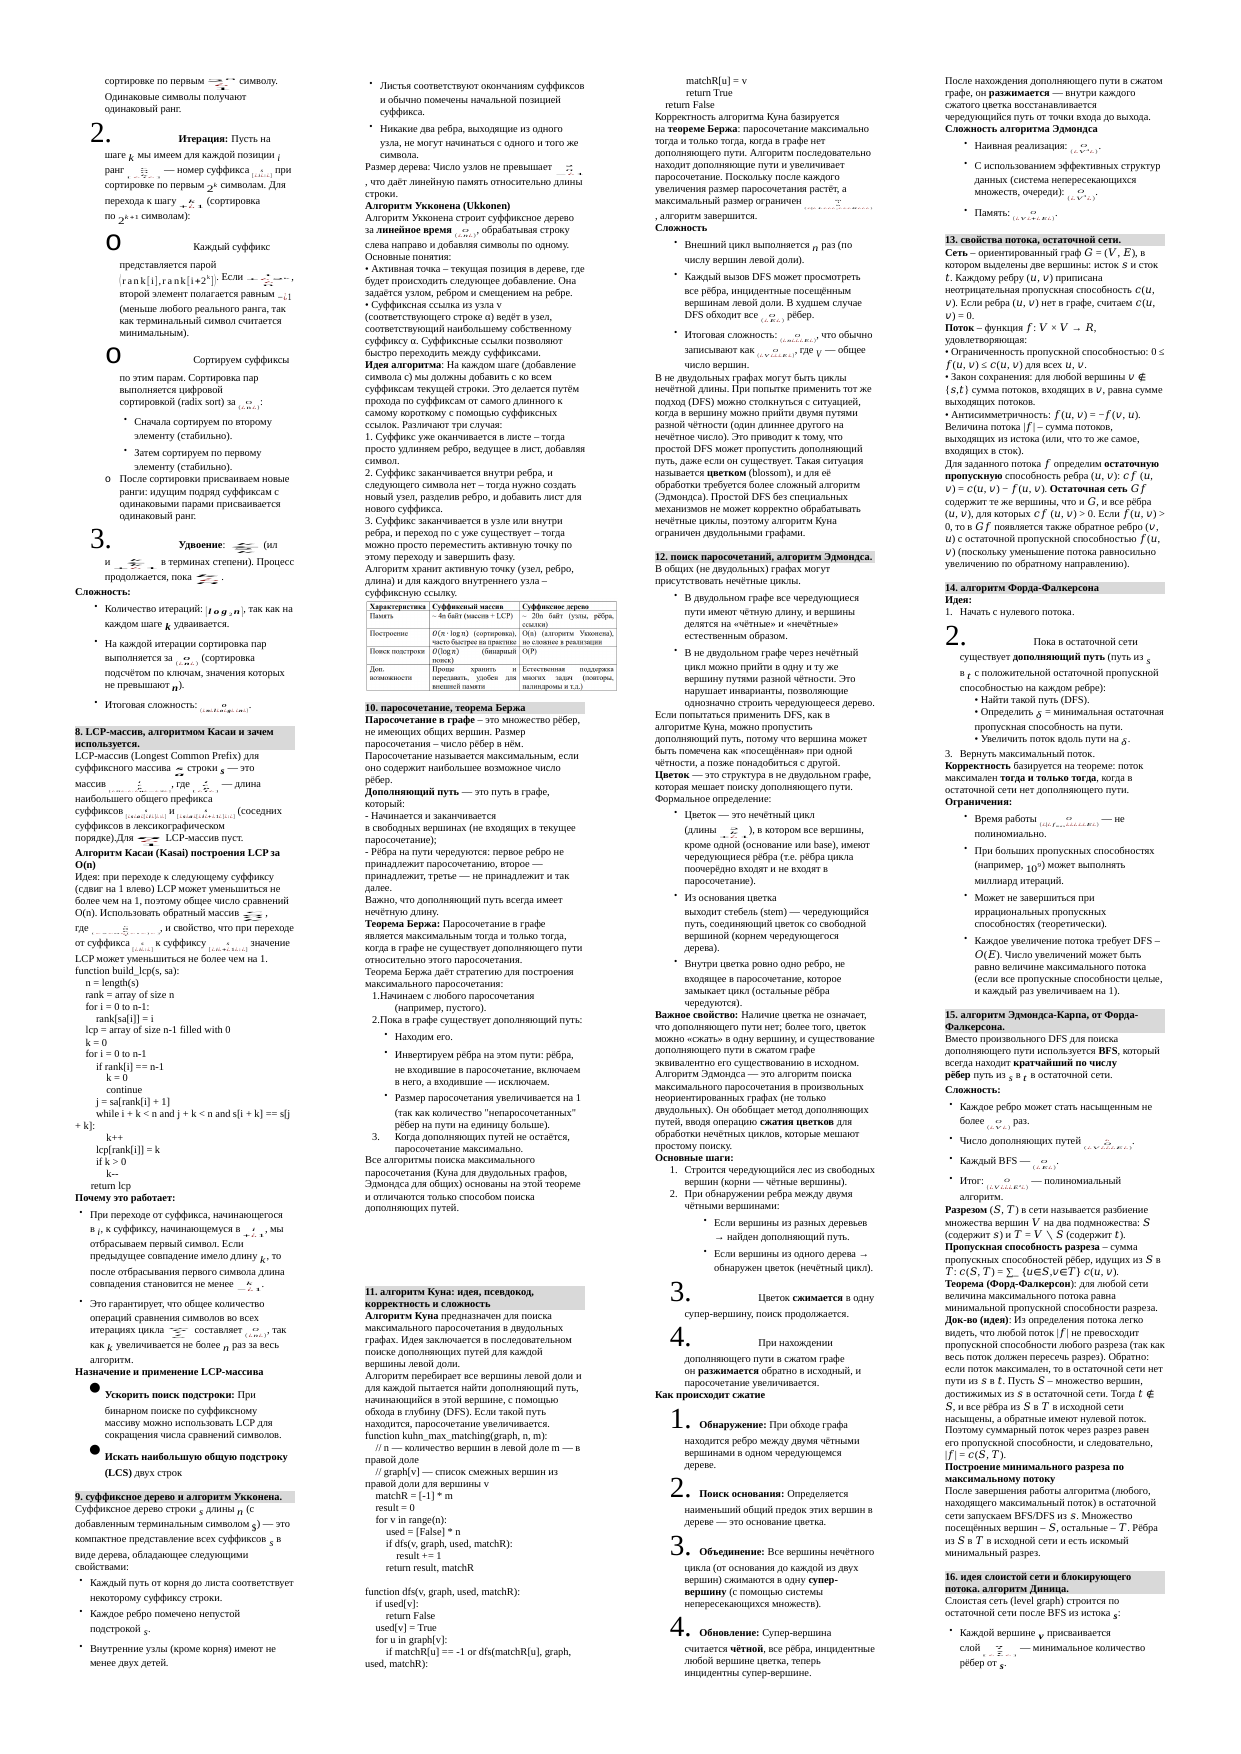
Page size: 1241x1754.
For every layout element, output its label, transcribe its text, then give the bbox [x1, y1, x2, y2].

text Алгоритм Эдмондса — это алгоритм поиска максимального паросочетания в произвольных неориентированных графах (не только двудольных). Он обобщает метод дополняющих путей, вводя операцию сжатия цветков для обработки нечётных циклов, которые мешают простому поиску. [655, 1068, 875, 1152]
list Инициализация (): Сортируем суффиксы по первому символу (по ). Присваиваем каждому суффиксу ранг — порядковый номер при сортировке по первым символу. Одинаковые символы получают одинаковый ранг. [90, 75, 295, 115]
text Алгоритм перебирает все вершины левой доли и для каждой пытается найти дополняющий путь, начинающийся в этой вершине, с помощью обхода в глубину (DFS). Если такой путь находится, паросочетание увеличивается. [365, 1370, 585, 1430]
text • Антисимметричность: 𝑓(𝑢, 𝑣) = −𝑓(𝑣, 𝑢). [945, 408, 1165, 420]
list Поиск основания: Определяется наименьший общий предок этих вершин в дереве — это основание цветка. [669, 1470, 875, 1528]
text matchR = [-1] * m [365, 1490, 585, 1502]
list Затем сортируем по первому элементу (стабильно). [119, 442, 295, 473]
list Размер паросочетания увеличивается на 1 (так как количество "непаросочетанных" рёбер на пути на единицу больше). [380, 1087, 585, 1130]
text 9. суффиксное дерево и алгоритм Укконена. [75, 1491, 295, 1503]
list Каждое ребро может стать насыщенным не более раз. [945, 1096, 1165, 1130]
text Важно, что дополняющий путь всегда имеет нечётную длину. [365, 894, 585, 918]
text • Ограниченность пропускной способностью: 0 ≤ 𝑓(𝑢, 𝑣) ≤ 𝑐(𝑢, 𝑣) для всех 𝑢, 𝑣. [945, 346, 1165, 371]
list Внешний цикл выполняется раз (по числу вершин левой доли). [669, 234, 875, 266]
list Удвоение: (или в терминах степени). Процесс продолжается, пока . [90, 522, 295, 586]
text Сеть – ориентированный граф 𝐺 = (𝑉, 𝐸), в котором выделены две вершины: исток 𝑠 и сток 𝑡. Каждому ребру (𝑢, 𝑣) приписана неотрицательная пропускная способность 𝑐(𝑢, 𝑣). Если ребра (𝑢, 𝑣) нет в графе, считаем 𝑐(𝑢, 𝑣) = 0. [945, 246, 1165, 321]
list Строится чередующийся лес из свободных вершин (корни — чётные вершины). [669, 1164, 875, 1188]
text Почему это работает: [75, 1192, 295, 1204]
text Идея: при переходе к следующему суффиксу (сдвиг на 1 влево) LCP может уменьшиться не более чем на 1, поэтому общее число сравнений O(n). Использовать обратный массив , где , и свойство, что при переходе от суффикса к суффиксу значение LCP может уменьшиться не более чем на 1. [75, 871, 295, 964]
text Разрезом (𝑆, 𝑇) в сети называется разбиение множества вершин 𝑉 на два подмножества: 𝑆 (содержит 𝑠) и 𝑇 = 𝑉 ∖ 𝑆 (содержит 𝑡). Пропускная способность разреза – сумма пропускных способностей рёбер, идущих из 𝑆 в 𝑇: 𝑐(𝑆, 𝑇) = ∑_ {𝑢∈𝑆,𝑣∈𝑇} 𝑐(𝑢, 𝑣). [945, 1203, 1165, 1278]
text Корректность базируется на теореме: поток максимален тогда и только тогда, когда в остаточной сети нет дополняющего пути. [945, 760, 1165, 796]
text rank[sa[i]] = i [75, 1012, 295, 1024]
text function kuhn_max_matching(graph, n, m): [365, 1430, 585, 1442]
text Все алгоритмы поиска максимального паросочетания (Куна для двудольных графов, Эдмондса для общих) основаны на этой теореме и отличаются только способом поиска дополняющих путей. [365, 1154, 585, 1214]
text 1. Суффикс уже оканчивается в листе – тогда просто удлиняем ребро, ведущее в лист, добавляя символ. [365, 431, 585, 467]
text Идея: [945, 594, 1165, 606]
list Итерация: Пусть на шаге мы имеем для каждой позиции ранг — номер суффикса при сортировке по первым символам. Для перехода к шагу (сортировка по символам): [90, 115, 295, 226]
text Цветок — это структура в не двудольном графе, которая мешает поиску дополняющего пути. Формальное определение: [655, 768, 875, 804]
list Вернуть максимальный поток. [945, 748, 1165, 760]
list Из основания цветка выходит стебель (stem) — чередующийся путь, соединяющий цветок со свободной вершиной (корнем чередующегося дерева). [669, 887, 875, 953]
list Это гарантирует, что общее количество операций сравнения символов во всех итерациях цикла составляет , так как увеличивается не более раз за весь алгоритм. [75, 1292, 295, 1366]
text LCP-массив (Longest Common Prefix) для суффиксного массива строки — это массив , где — длина наибольшего общего префикса суффиксов и (соседних суффиксов в лексикографическом порядке).Для LCP-массив пуст. [75, 750, 295, 847]
text if rank[i] == n-1 [75, 1060, 295, 1072]
text function dfs(v, graph, used, matchR): [365, 1586, 585, 1597]
list Итог: — полиномиальный алгоритм. [945, 1170, 1165, 1203]
text result = 0 [365, 1502, 585, 1514]
text for u in graph[v]: [365, 1633, 585, 1645]
text k-- [75, 1168, 295, 1180]
text Основные шаги: [655, 1152, 875, 1164]
list Итоговая сложность: , что обычно записывают как , где — общее число вершин. [669, 324, 875, 371]
list Начинаем с любого паросочетания (например, пустого). [372, 989, 585, 1013]
text for i = 0 to n-1: [75, 1000, 295, 1012]
list Если вершины из разных деревьев → найден дополняющий путь. [699, 1212, 875, 1243]
text result += 1 [365, 1549, 585, 1562]
text • Суффиксная ссылка из узла v (соответствующего строке α) ведёт в узел, соответствующий наибольшему собственному суффиксу α. Суффиксные ссылки позволяют быстро переходить между суффиксами. [365, 299, 585, 359]
list Обновление: Супер-вершина считается чётной, все рёбра, инцидентные любой вершине цветка, теперь инцидентны супер-вершине. [669, 1609, 875, 1679]
text return False [655, 99, 875, 111]
list Инвертируем рёбра на этом пути: рёбра, не входившие в паросочетание, включаем в него, а входившие — исключаем. [380, 1044, 585, 1087]
list Каждый суффикс представляется парой . Если , второй элемент полагается равным (меньше любого реального ранга, так как терминальный символ считается минимальным). [104, 226, 295, 339]
text // graph[v] — список смежных вершин из правой доли для вершины v [365, 1466, 585, 1490]
text return True [655, 87, 875, 99]
text Для заданного потока 𝑓 определим остаточную пропускную способность ребра (𝑢, 𝑣): 𝑐𝑓 (𝑢, 𝑣) = 𝑐(𝑢, 𝑣) − 𝑓(𝑢, 𝑣). Остаточная сеть 𝐺𝑓 содержит те же вершины, что и 𝐺, и все рёбра (𝑢, 𝑣), для которых 𝑐𝑓 (𝑢, 𝑣) > 0. Если 𝑓(𝑢, 𝑣) > 0, то в 𝐺𝑓 появляется также обратное ребро (𝑣, 𝑢) с остаточной пропускной способностью 𝑓(𝑢, 𝑣) (поскольку уменьшение потока равносильно увеличению по обратному направлению). [945, 457, 1165, 570]
text j = sa[rank[i] + 1] [75, 1096, 295, 1108]
text Сложность: [945, 1084, 1165, 1096]
list Сначала сортируем по второму элементу (стабильно). [119, 411, 295, 442]
list Каждой вершине присваивается слой — минимальное количество рёбер от . [945, 1622, 1165, 1672]
text used[v] = True [365, 1621, 585, 1633]
text Идея алгоритма: На каждом шаге (добавление символа c) мы должны добавить c ко всем суффиксам текущей строки. Это делается путём прохода по суффиксам от самого длинного к самому короткому с помощью суффиксных ссылок. Различают три случая: [365, 359, 585, 431]
text 3. Суффикс заканчивается в узле или внутри ребра, и переход по c уже существует – тогда можно просто переместить активную точку по этому переходу и завершить фазу. [365, 515, 585, 563]
list В двудольном графе все чередующиеся пути имеют чётную длину, и вершины делятся на «чётные» и «нечётные» естественным образом. [669, 587, 875, 642]
text Важное свойство: Наличие цветка не означает, что дополняющего пути нет; более того, цветок можно «сжать» в одну вершину, и существование дополняющего пути в сжатом графе эквивалентно его существованию в исходном. [655, 1008, 875, 1068]
text 16. идея слоистой сети и блокирующего потока. алгоритм Диница. [945, 1571, 1165, 1594]
text for i = 0 to n-1 [75, 1048, 295, 1060]
text Теорема (Форд‑Фалкерсон): для любой сети величина максимального потока равна минимальной пропускной способности разреза. [945, 1278, 1165, 1314]
list Цветок сжимается в одну супер-вершину, поиск продолжается. [669, 1274, 875, 1319]
text Док-во (идея): Из определения потока легко видеть, что любой поток |𝑓| не превосходит пропускной способности любого разреза (так как весь поток должен пересечь разрез). Обратно: если поток максимален, то в остаточной сети нет пути из 𝑠 в 𝑡. Пусть 𝑆 – множество вершин, достижимых из 𝑠 в остаточной сети. Тогда 𝑡 ∉ 𝑆, и все рёбра из 𝑆 в 𝑇 в исходной сети насыщены, а обратные имеют нулевой поток. Поэтому суммарный поток через разрез равен его пропускной способности, и следовательно, |𝑓| = 𝑐(𝑆, 𝑇). [945, 1314, 1165, 1461]
list Каждое увеличение потока требует DFS – 𝑂(𝐸). Число увеличений может быть равно величине максимального потока (если все пропускные способности целые, и каждый раз увеличиваем на 1). [959, 929, 1165, 997]
list Каждый путь от корня до листа соответствует некоторому суффиксу строки. [75, 1572, 295, 1603]
text 10. паросочетание, теорема Бержа [365, 702, 585, 714]
list Каждый BFS — . [945, 1150, 1165, 1170]
list Время работы — не полиномиально. [959, 808, 1165, 840]
text Слоистая сеть (level graph) строится по остаточной сети после BFS из истока : [945, 1594, 1165, 1622]
text Размер дерева: Число узлов не превышает , что даёт линейную память относительно длины строки. [365, 161, 585, 200]
list Внутренние узлы (кроме корня) имеют не менее двух детей. [75, 1637, 295, 1668]
text В не двудольных графах могут быть циклы нечётной длины. При попытке применить тот же подход (DFS) можно столкнуться с ситуацией, когда в вершину можно прийти двумя путями разной чётности (один длиннее другого на нечётное число). Это приводит к тому, что простой DFS может пропустить дополняющий путь, даже если он существует. Такая ситуация называется цветком (blossom), и для её обработки требуется более сложный алгоритм (Эдмондса). Простой DFS без специальных механизмов не может корректно обрабатывать нечётные циклы, поэтому алгоритм Куна ограничен двудольными графами. [655, 371, 875, 539]
list Каждый вызов DFS может просмотреть все рёбра, инцидентные посещённым вершинам левой доли. В худшем случае DFS обходит все рёбер. [669, 266, 875, 324]
text - Начинается и заканчивается в свободных вершинах (не входящих в текущее паросочетание); [365, 810, 585, 846]
list В не двудольном графе через нечётный цикл можно прийти в одну и ту же вершину путями разной чётности. Это нарушает инварианты, позволяющие однозначно строить чередующееся дерево. [669, 642, 875, 709]
list Внутри цветка ровно одно ребро, не входящее в паросочетание, которое замыкает цикл (остальные рёбра чередуются). [669, 953, 875, 1008]
text • Закон сохранения: для любой вершины 𝑣 ∉ {𝑠,𝑡} сумма потоков, входящих в 𝑣, равна сумме выходящих потоков. [945, 371, 1165, 408]
text Теорема Бержа: Паросочетание в графе является максимальным тогда и только тогда, когда в графе не существует дополняющего пути относительно этого паросочетания. [365, 918, 585, 966]
text Назначение и применение LCP-массива [75, 1366, 295, 1378]
text Величина потока |𝑓| – сумма потоков, выходящих из истока (или, что то же самое, входящих в сток). [945, 420, 1165, 457]
text 15. алгоритм Эдмондса-Карпа, от Форда-Фалкерсона. [945, 1009, 1165, 1033]
text while i + k < n and j + k < n and s[i + k] == s[j + k]: [75, 1108, 295, 1132]
text Сложность [655, 222, 875, 234]
list Пока в остаточной сети существует дополняющий путь (путь из в с положительной остаточной пропускной способностью на каждом ребре): [945, 618, 1165, 693]
text Основные понятия: [365, 251, 585, 263]
text continue [75, 1084, 295, 1096]
text • Активная точка – текущая позиция в дереве, где будет происходить следующее добавление. Она задаётся узлом, ребром и смещением на ребре. [365, 263, 585, 299]
list После сортировки присваиваем новые ранги: идущим подряд суффиксам с одинаковыми парами присваивается одинаковый ранг. [104, 473, 295, 522]
text used = [False] * n [365, 1526, 585, 1538]
text - Рёбра на пути чередуются: первое ребро не принадлежит паросочетанию, второе — принадлежит, третье — не принадлежит и так далее. [365, 846, 585, 894]
text k = 0 [75, 1036, 295, 1048]
list При обнаружении ребра между двумя чётными вершинами: [669, 1188, 875, 1212]
text return lcp [75, 1180, 295, 1192]
text Теорема Бержа даёт стратегию для построения максимального паросочетания: [365, 966, 585, 989]
text lcp[rank[i]] = k [75, 1144, 295, 1156]
text Алгоритм Куна предназначен для поиска максимального паросочетания в двудольных графах. Идея заключается в последовательном поиске дополняющих путей для каждой вершины левой доли. [365, 1310, 585, 1370]
text if k > 0 [75, 1156, 295, 1168]
text • Увеличить поток вдоль пути на . [974, 733, 1165, 748]
text Сложность алгоритма Эдмондса [945, 123, 1165, 135]
list Листья соответствуют окончаниям суффиксов и обычно помечены начальной позицией суффикса. [365, 75, 585, 118]
list Каждое ребро помечено непустой подстрокой . [75, 1603, 295, 1637]
text if dfs(v, graph, used, matchR): [365, 1538, 585, 1549]
text matchR[u] = v [655, 75, 875, 87]
text • Найти такой путь (DFS). [974, 693, 1165, 706]
text Алгоритм Укконена (Ukkonen) [365, 200, 585, 212]
list Память: . [959, 202, 1165, 222]
list Пока в графе существует дополняющий путь: [372, 1013, 585, 1026]
text Паросочетание в графе – это множество рёбер, не имеющих общих вершин. Размер паросочетания – число рёбер в нём. Паросочетание называется максимальным, если оно содержит наибольшее возможное число рёбер. [365, 714, 585, 786]
text Алгоритм Укконена строит суффиксное дерево за линейное время , обрабатывая строку слева направо и добавляя символы по одному. [365, 212, 585, 251]
text После завершения работы алгоритма (любого, находящего максимальный поток) в остаточной сети запускаем BFS/DFS из 𝑠. Множество посещённых вершин – 𝑆, остальные – 𝑇. Рёбра из 𝑆 в 𝑇 в исходной сети и есть искомый минимальный разрез. [945, 1485, 1165, 1558]
text 2. Суффикс заканчивается внутри ребра, и следующего символа нет – тогда нужно создать новый узел, разделив ребро, и добавить лист для нового суффикса. [365, 467, 585, 515]
list Итоговая сложность: . [90, 694, 295, 714]
text Сложность: [75, 586, 295, 598]
list Объединение: Все вершины нечётного цикла (от основания до каждой из двух вершин) сжимаются в одну супер-вершину (с помощью системы непересекающихся множеств). [669, 1528, 875, 1609]
text 8. LCP-массив, алгоритмом Касаи и зачем используется. [75, 726, 295, 750]
text Алгоритм хранит активную точку (узел, ребро, длина) и для каждого внутреннего узла – суффиксную ссылку. [365, 563, 585, 598]
list Искать наибольшую общую подстроку (LCS) двух строк [90, 1440, 295, 1479]
list Сортируем суффиксы по этим парам. Сортировка пар выполняется цифровой сортировкой (radix sort) за : [104, 339, 295, 411]
list Может не завершиться при иррациональных пропускных способностях (теоретически). [959, 887, 1165, 929]
list Если вершины из одного дерева → обнаружен цветок (нечётный цикл). [699, 1243, 875, 1274]
text k = 0 [75, 1072, 295, 1084]
text Построение минимального разреза по максимальному потоку [945, 1461, 1165, 1485]
list Количество итераций: , так как на каждом шаге удваивается. [90, 598, 295, 633]
text Корректность алгоритма Куна базируется на теореме Бержа: паросочетание максимально тогда и только тогда, когда в графе нет дополняющего пути. Алгоритм последовательно находит дополняющие пути и увеличивает паросочетание. Поскольку после каждого увеличения размер паросочетания растёт, а максимальный размер ограничен , алгоритм завершится. [655, 111, 875, 222]
list На каждой итерации сортировка пар выполняется за (сортировка подсчётом по ключам, значения которых не превышают ). [90, 633, 295, 694]
text 14. алгоритм Форда-Фалкерсона [945, 582, 1165, 594]
text Алгоритм Касаи (Kasai) построения LCP за O(n) [75, 847, 295, 871]
list При нахождении дополняющего пути в сжатом графе он разжимается обратно в исходный, и паросочетание увеличивается. [669, 1319, 875, 1389]
text Ограничения: [945, 796, 1165, 808]
text • Определить = минимальная остаточная пропускная способность на пути. [974, 706, 1165, 733]
text 13. свойства потока, остаточной сети. [945, 234, 1165, 246]
text return False [365, 1609, 585, 1621]
list Обнаружение: При обходе графа находится ребро между двумя чётными вершинами в одном чередующемся дереве. [669, 1401, 875, 1470]
list С использованием эффективных структур данных (система непересекающихся множеств, очереди): . [959, 155, 1165, 202]
text if used[v]: [365, 1597, 585, 1609]
list Находим его. [380, 1026, 585, 1044]
text k++ [75, 1132, 295, 1144]
text Как происходит сжатие [655, 1389, 875, 1401]
text В общих (не двудольных) графах могут присутствовать нечётные циклы. [655, 563, 875, 587]
list Когда дополняющих путей не остаётся, паросочетание максимально. [372, 1130, 585, 1154]
text 12. поиск паросочетаний, алгоритм Эдмондса. [655, 551, 875, 563]
text function build_lcp(s, sa): [75, 964, 295, 976]
text if matchR[u] == -1 or dfs(matchR[u], graph, used, matchR): [365, 1645, 585, 1669]
list Число дополняющих путей . [945, 1130, 1165, 1150]
text rank = array of size n [75, 988, 295, 1000]
list Никакие два ребра, выходящие из одного узла, не могут начинаться с одного и того же символа. [365, 118, 585, 161]
text Суффиксное дерево строки длины (с добавленным терминальным символом ) — это компактное представление всех суффиксов в виде дерева, обладающее следующими свойствами: [75, 1503, 295, 1572]
list При переходе от суффикса, начинающегося в , к суффиксу, начинающемуся в , мы отбрасываем первый символ. Если предыдущее совпадение имело длину , то после отбрасывания первого символа длина совпадения становится не менее . [75, 1204, 295, 1292]
text Вместо произвольного DFS для поиска дополняющего пути используется BFS, который всегда находит кратчайший по числу рёбер путь из в в остаточной сети. [945, 1033, 1165, 1084]
list Начать с нулевого потока. [945, 606, 1165, 618]
text return result, matchR [365, 1562, 585, 1573]
text 11. алгоритм Куна: идея, псевдокод, корректность и сложность [365, 1286, 585, 1310]
text Если попытаться применить DFS, как в алгоритме Куна, можно пропустить дополняющий путь, потому что вершина может быть помечена как «посещённая» при одной чётности, а позже понадобиться с другой. [655, 709, 875, 768]
text Дополняющий путь — это путь в графе, который: [365, 786, 585, 810]
list При больших пропускных способностях (например, ) может выполнять миллиард итераций. [959, 840, 1165, 887]
list Ускорить поиск подстроки: При бинарном поиске по суффиксному массиву можно использовать LCP для сокращения числа сравнений символов. [90, 1378, 295, 1440]
text После нахождения дополняющего пути в сжатом графе, он разжимается — внутри каждого сжатого цветка восстанавливается чередующийся путь от точки входа до выхода. [945, 75, 1165, 123]
text lcp = array of size n-1 filled with 0 [75, 1024, 295, 1036]
text n = length(s) [75, 976, 295, 988]
list Наивная реализация: . [959, 135, 1165, 155]
text for v in range(n): [365, 1514, 585, 1526]
text Поток – функция 𝑓: 𝑉 × 𝑉 → 𝑅, удовлетворяющая: [945, 321, 1165, 346]
list Цветок — это нечётный цикл (длины ), в котором все вершины, кроме одной (основание или base), имеют чередующиеся рёбра (т.е. рёбра цикла поочерёдно входят и не входят в паросочетание). [669, 804, 875, 887]
text // n — количество вершин в левой доле m — в правой доле [365, 1442, 585, 1466]
